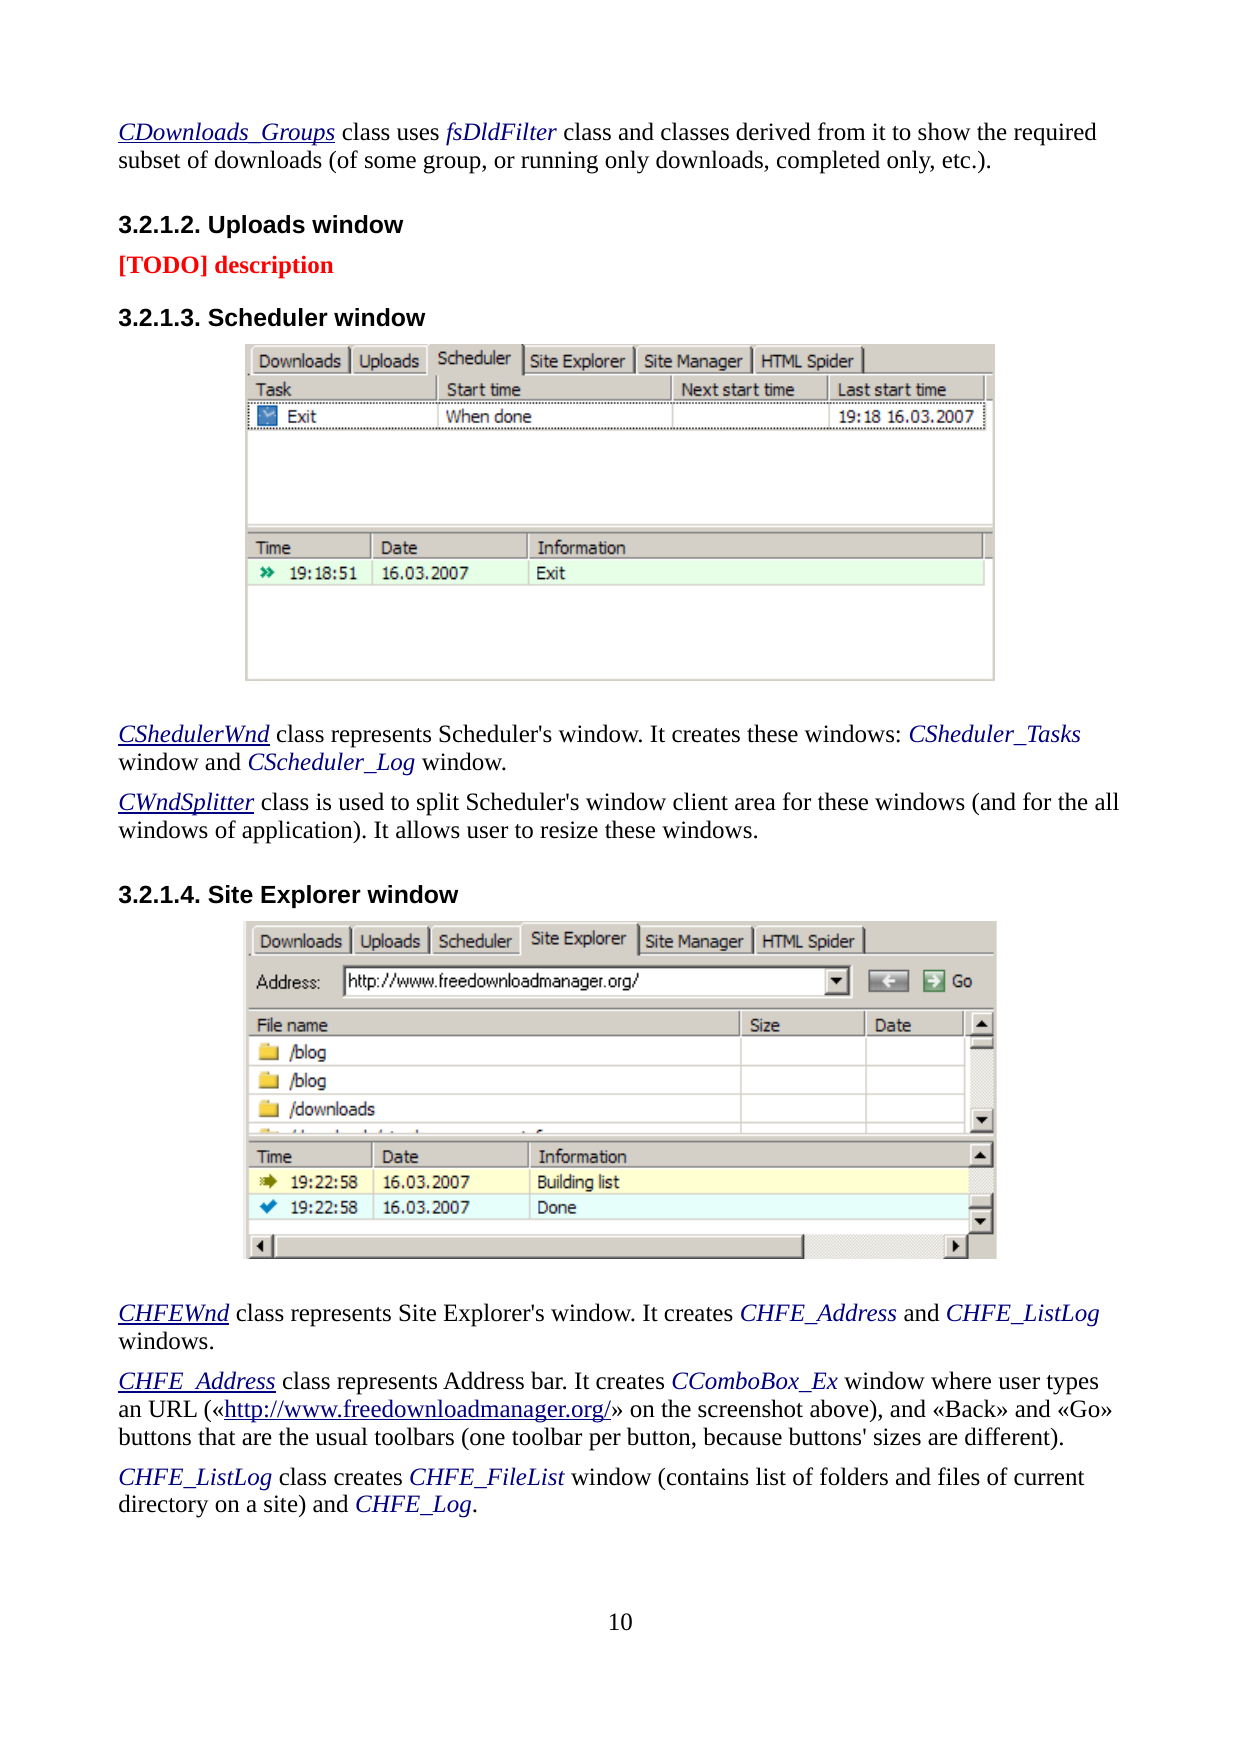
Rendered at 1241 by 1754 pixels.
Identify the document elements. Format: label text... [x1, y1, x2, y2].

subtitle 3.2.1.3. Scheduler window [118, 304, 1122, 332]
subtitle 3.2.1.4. Site Explorer window [118, 881, 1122, 909]
text CDownloads_Groups class uses fsDldFilter class and classes derived from it to show the required subset of downloads (of some group, or running only downloads, completed only, etc.). [118, 118, 1122, 173]
text CWndSplitter class is used to split Scheduler's window client area for these windows (and for the all windows of application). It allows user to resize these windows. [118, 788, 1122, 844]
text CShedulerWnd class represents Scheduler's window. It creates these windows: CSheduler_Tasks window and CScheduler_Log window. [118, 720, 1122, 776]
subtitle 3.2.1.2. Uploads window [118, 211, 1122, 239]
text [TODO] description [118, 251, 1122, 279]
text CHFE_ListLog class creates CHFE_FileList window (contains list of folders and files of current directory on a site) and CHFE_Log. [118, 1463, 1122, 1518]
text CHFE_Address class represents Address bar. It creates CComboBox_Ex window where user types an URL («http://www.freedownloadmanager.org/» on the screenshot above), and «Back» and «Go» buttons that are the usual toolbars (one toolbar per button, because buttons' sizes are different). [118, 1367, 1122, 1450]
text CHFEWnd class represents Site Explorer's window. It creates CHFE_Address and CHFE_ListLog windows. [118, 1299, 1122, 1355]
